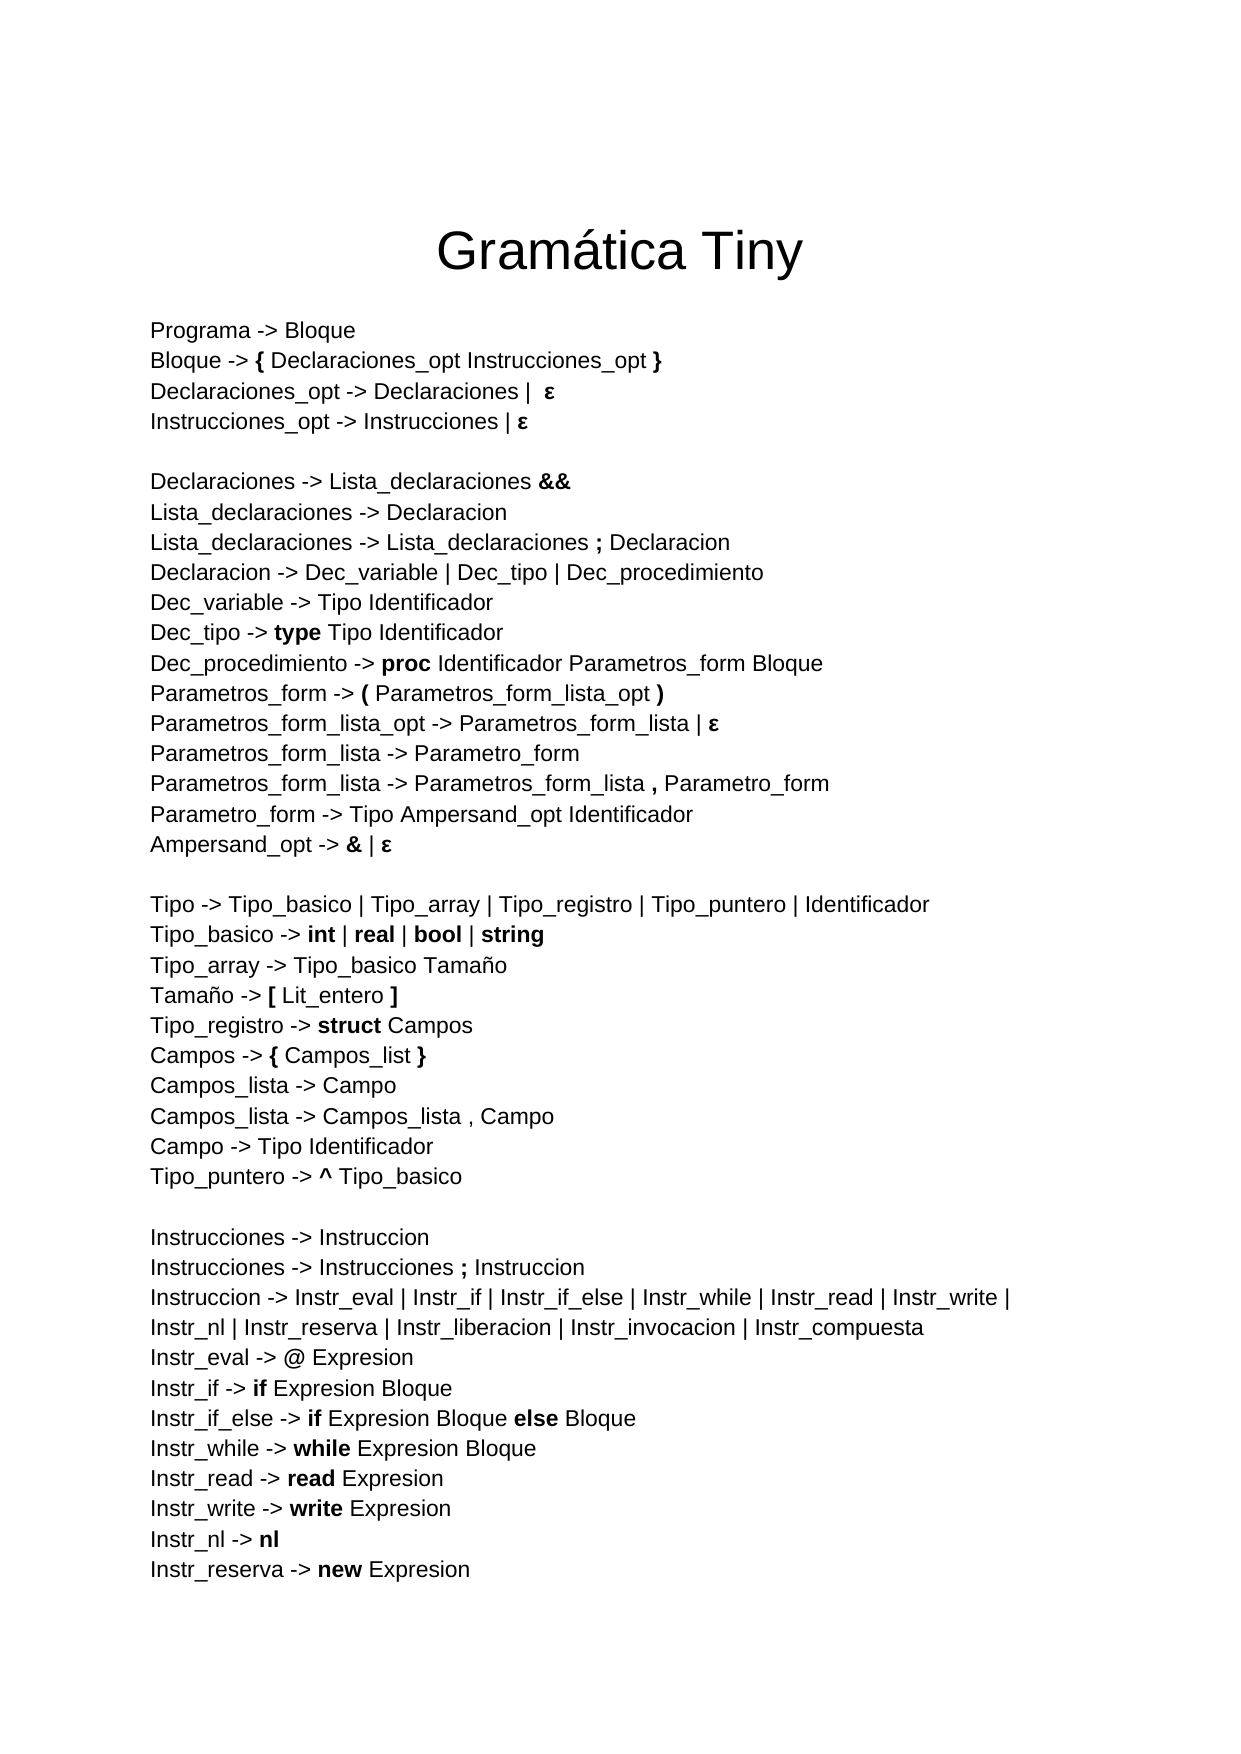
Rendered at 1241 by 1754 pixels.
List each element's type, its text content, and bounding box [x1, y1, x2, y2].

text Tipo_puntero -> ^ Tipo_basico [150, 1163, 1090, 1189]
text Instrucciones -> Instrucciones ; Instruccion [150, 1254, 1090, 1280]
text Tipo_array -> Tipo_basico Tamaño [150, 952, 1090, 978]
text Tamaño -> [ Lit_entero ] [150, 982, 1090, 1008]
text Declaraciones -> Lista_declaraciones && [150, 468, 1090, 495]
text Campos -> { Campos_list } [150, 1042, 1090, 1069]
text Campo -> Tipo Identificador [150, 1133, 1090, 1159]
text Campos_lista -> Campos_lista , Campo [150, 1103, 1090, 1129]
text Programa -> Bloque [150, 317, 1090, 344]
text Instr_while -> while Expresion Bloque [150, 1435, 1090, 1461]
text Dec_procedimiento -> proc Identificador Parametros_form Bloque [150, 649, 1090, 676]
text Instr_if_else -> if Expresion Bloque else Bloque [150, 1405, 1090, 1431]
text Instruccion -> Instr_eval | Instr_if | Instr_if_else | Instr_while | Instr_read | Instr_write | Instr_nl | Instr_reserva | Instr_liberacion | Instr_invocacion | Instr_compuesta [150, 1284, 1090, 1341]
text Instrucciones_opt -> Instrucciones | ε [150, 408, 1090, 434]
text Instrucciones -> Instruccion [150, 1223, 1090, 1250]
text Instr_reserva -> new Expresion [150, 1556, 1090, 1582]
text Bloque -> { Declaraciones_opt Instrucciones_opt } [150, 347, 1090, 374]
text Tipo -> Tipo_basico | Tipo_array | Tipo_registro | Tipo_puntero | Identificador [150, 891, 1090, 918]
text Declaracion -> Dec_variable | Dec_tipo | Dec_procedimiento [150, 559, 1090, 585]
text Dec_tipo -> type Tipo Identificador [150, 619, 1090, 646]
text Ampersand_opt -> & | ε [150, 831, 1090, 857]
title Gramática Tiny [150, 218, 1090, 281]
text Lista_declaraciones -> Lista_declaraciones ; Declaracion [150, 529, 1090, 555]
text Instr_read -> read Expresion [150, 1465, 1090, 1492]
text Parametros_form -> ( Parametros_form_lista_opt ) [150, 680, 1090, 706]
text Declaraciones_opt -> Declaraciones | ε [150, 378, 1090, 404]
text Parametros_form_lista_opt -> Parametros_form_lista | ε [150, 710, 1090, 736]
text Parametros_form_lista -> Parametro_form [150, 740, 1090, 767]
text Lista_declaraciones -> Declaracion [150, 498, 1090, 525]
text Instr_write -> write Expresion [150, 1495, 1090, 1522]
text Dec_variable -> Tipo Identificador [150, 589, 1090, 616]
text Instr_nl -> nl [150, 1526, 1090, 1552]
text Parametro_form -> Tipo Ampersand_opt Identificador [150, 801, 1090, 827]
text Campos_lista -> Campo [150, 1072, 1090, 1099]
text Instr_eval -> @ Expresion [150, 1344, 1090, 1371]
text Tipo_registro -> struct Campos [150, 1012, 1090, 1038]
text Parametros_form_lista -> Parametros_form_lista , Parametro_form [150, 770, 1090, 797]
text Tipo_basico -> int | real | bool | string [150, 921, 1090, 948]
text Instr_if -> if Expresion Bloque [150, 1374, 1090, 1401]
